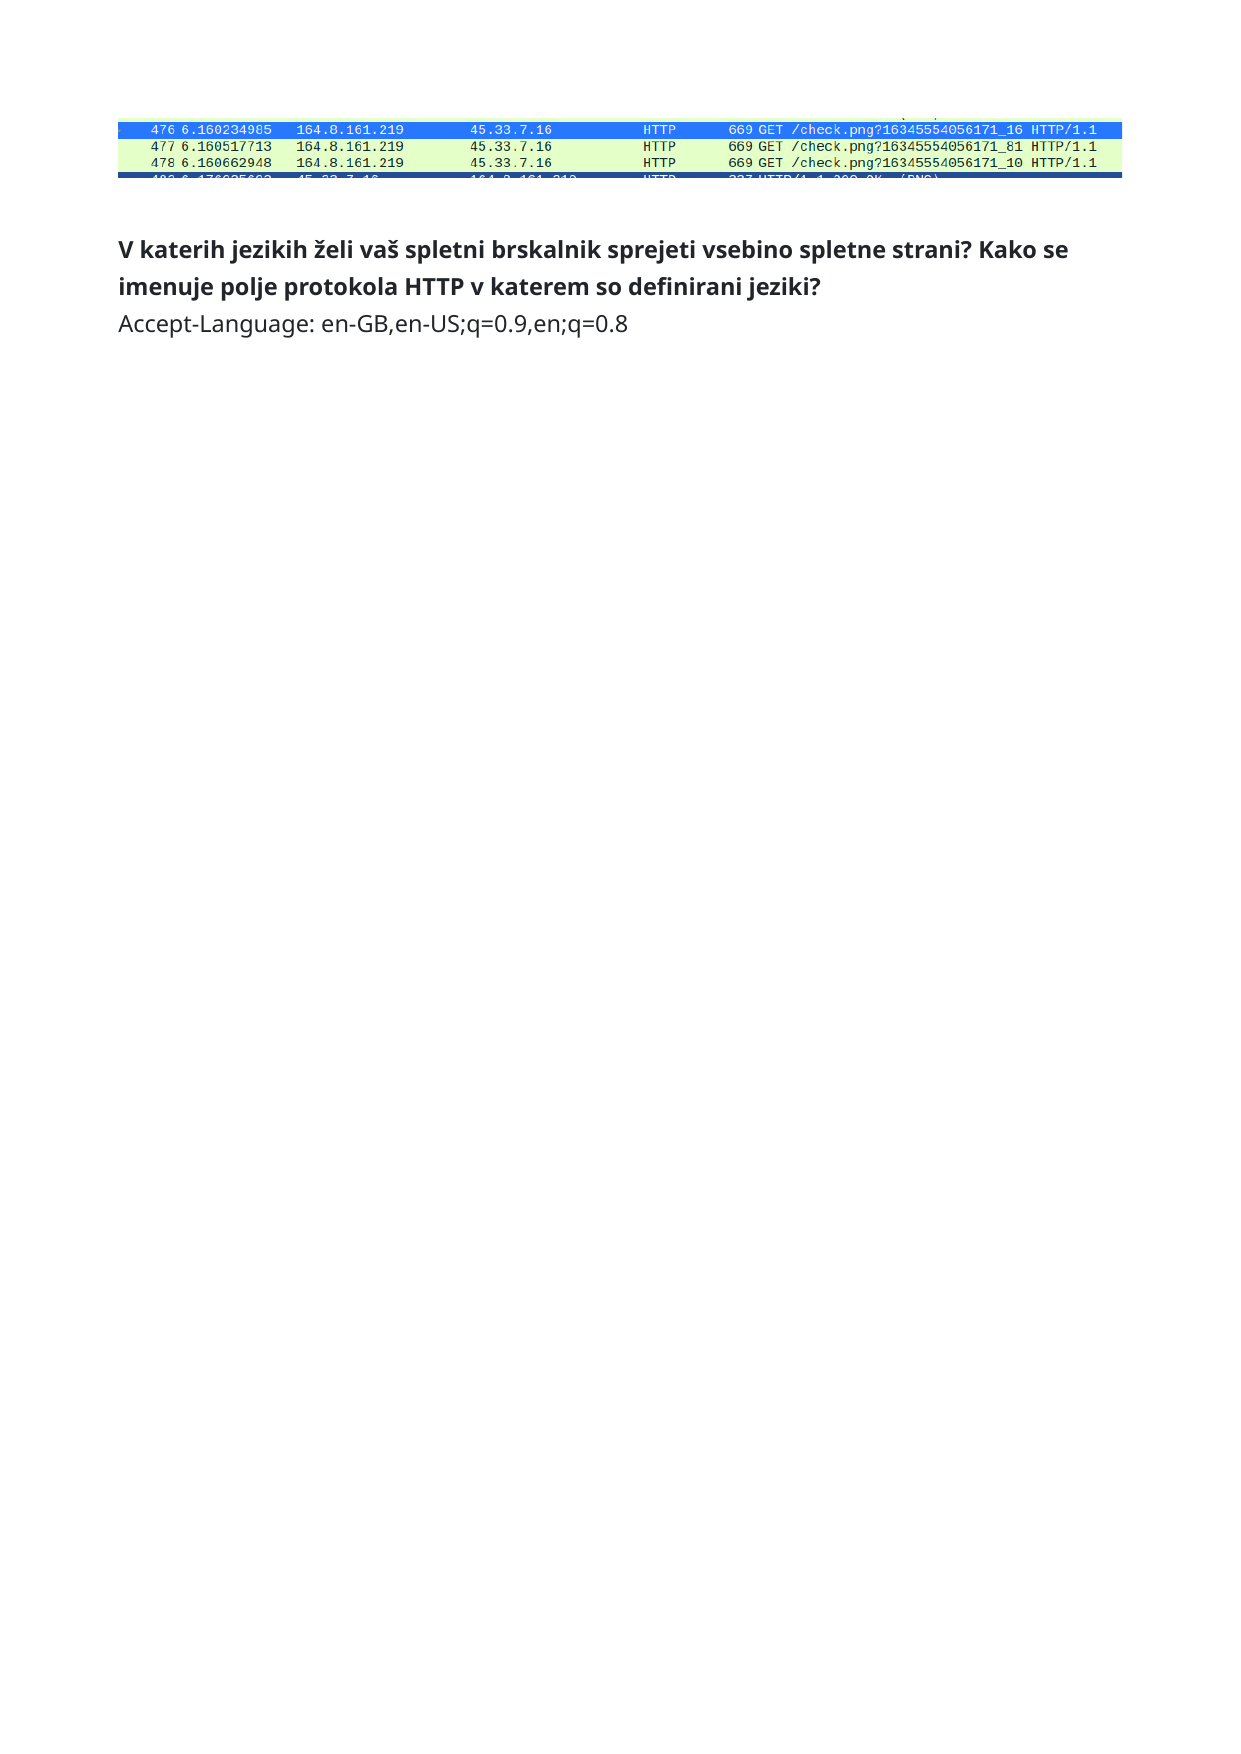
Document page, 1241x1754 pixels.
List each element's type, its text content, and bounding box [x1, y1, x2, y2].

text V katerih jezikih želi vaš spletni brskalnik sprejeti vsebino spletne strani? Kako se imenuje polje protokola HTTP v katerem so definirani jeziki? Accept-Language: en-GB,en-US;q=0.9,en;q=0.8 [118, 234, 1122, 339]
picture [118, 118, 1123, 178]
